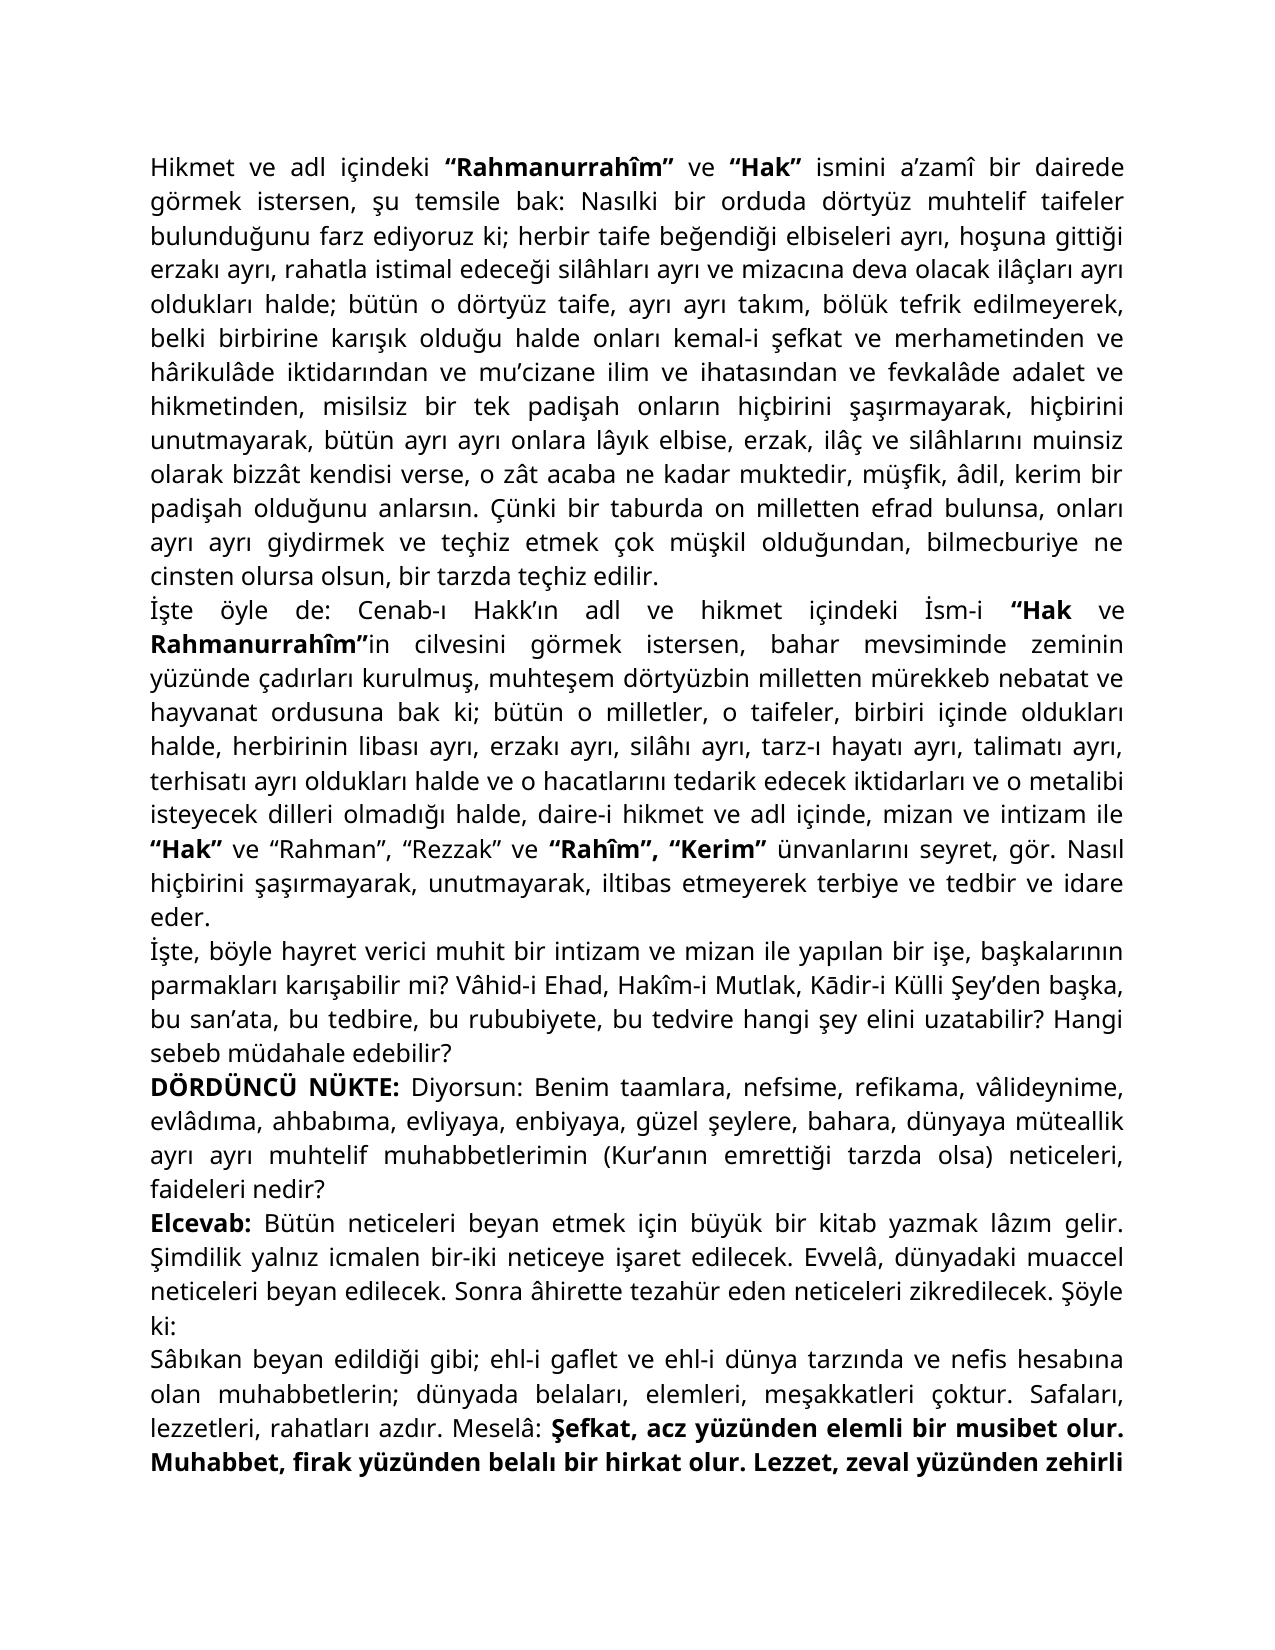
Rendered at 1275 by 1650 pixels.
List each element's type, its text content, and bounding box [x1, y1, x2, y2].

text DÖRDÜNCÜ NÜKTE: Diyorsun: Benim taamlara, nefsime, refikama, vâlideynime, evlâdıma, ahbabıma, evliyaya, enbiyaya, güzel şeylere, bahara, dünyaya müteallik ayrı ayrı muhtelif muhabbetlerimin (Kur’anın emrettiği tarzda olsa) neticeleri, faideleri nedir? [150, 1070, 1125, 1206]
text Sâbıkan beyan edildiği gibi; ehl-i gaflet ve ehl-i dünya tarzında ve nefis hesabına olan muhabbetlerin; dünyada belaları, elemleri, meşakkatleri çoktur. Safaları, lezzetleri, rahatları azdır. Meselâ: Şefkat, acz yüzünden elemli bir musibet olur. Muhabbet, firak yüzünden belalı bir hirkat olur. Lezzet, zeval yüzünden zehirli [150, 1342, 1125, 1478]
text Elcevab: Bütün neticeleri beyan etmek için büyük bir kitab yazmak lâzım gelir. Şimdilik yalnız icmalen bir-iki neticeye işaret edilecek. Evvelâ, dünyadaki muaccel neticeleri beyan edilecek. Sonra âhirette tezahür eden neticeleri zikredilecek. Şöyle ki: [150, 1206, 1125, 1342]
text Hikmet ve adl içindeki “Rahmanurrahîm” ve “Hak” ismini a’zamî bir dairede görmek istersen, şu temsile bak: Nasılki bir orduda dörtyüz muhtelif taifeler bulunduğunu farz ediyoruz ki; herbir taife beğendiği elbiseleri ayrı, hoşuna gittiği erzakı ayrı, rahatla istimal edeceği silâhları ayrı ve mizacına deva olacak ilâçları ayrı oldukları halde; bütün o dörtyüz taife, ayrı ayrı takım, bölük tefrik edilmeyerek, belki birbirine karışık olduğu halde onları kemal-i şefkat ve merhametinden ve hârikulâde iktidarından ve mu’cizane ilim ve ihatasından ve fevkalâde adalet ve hikmetinden, misilsiz bir tek padişah onların hiçbirini şaşırmayarak, hiçbirini unutmayarak, bütün ayrı ayrı onlara lâyık elbise, erzak, ilâç ve silâhlarını muinsiz olarak bizzât kendisi verse, o zât acaba ne kadar muktedir, müşfik, âdil, kerim bir padişah olduğunu anlarsın. Çünki bir taburda on milletten efrad bulunsa, onları ayrı ayrı giydirmek ve teçhiz etmek çok müşkil olduğundan, bilmecburiye ne cinsten olursa olsun, bir tarzda teçhiz edilir. [150, 150, 1125, 593]
text İşte öyle de: Cenab-ı Hakk’ın adl ve hikmet içindeki İsm-i “Hak ve Rahmanurrahîm”in cilvesini görmek istersen, bahar mevsiminde zeminin yüzünde çadırları kurulmuş, muhteşem dörtyüzbin milletten mürekkeb nebatat ve hayvanat ordusuna bak ki; bütün o milletler, o taifeler, birbiri içinde oldukları halde, herbirinin libası ayrı, erzakı ayrı, silâhı ayrı, tarz-ı hayatı ayrı, talimatı ayrı, terhisatı ayrı oldukları halde ve o hacatlarını tedarik edecek iktidarları ve o metalibi isteyecek dilleri olmadığı halde, daire-i hikmet ve adl içinde, mizan ve intizam ile “Hak” ve “Rahman”, “Rezzak” ve “Rahîm”, “Kerim” ünvanlarını seyret, gör. Nasıl hiçbirini şaşırmayarak, unutmayarak, iltibas etmeyerek terbiye ve tedbir ve idare eder. [150, 593, 1125, 933]
text İşte, böyle hayret verici muhit bir intizam ve mizan ile yapılan bir işe, başkalarının parmakları karışabilir mi? Vâhid-i Ehad, Hakîm-i Mutlak, Kādir-i Külli Şey’den başka, bu san’ata, bu tedbire, bu rububiyete, bu tedvire hangi şey elini uzatabilir? Hangi sebeb müdahale edebilir? [150, 933, 1125, 1070]
